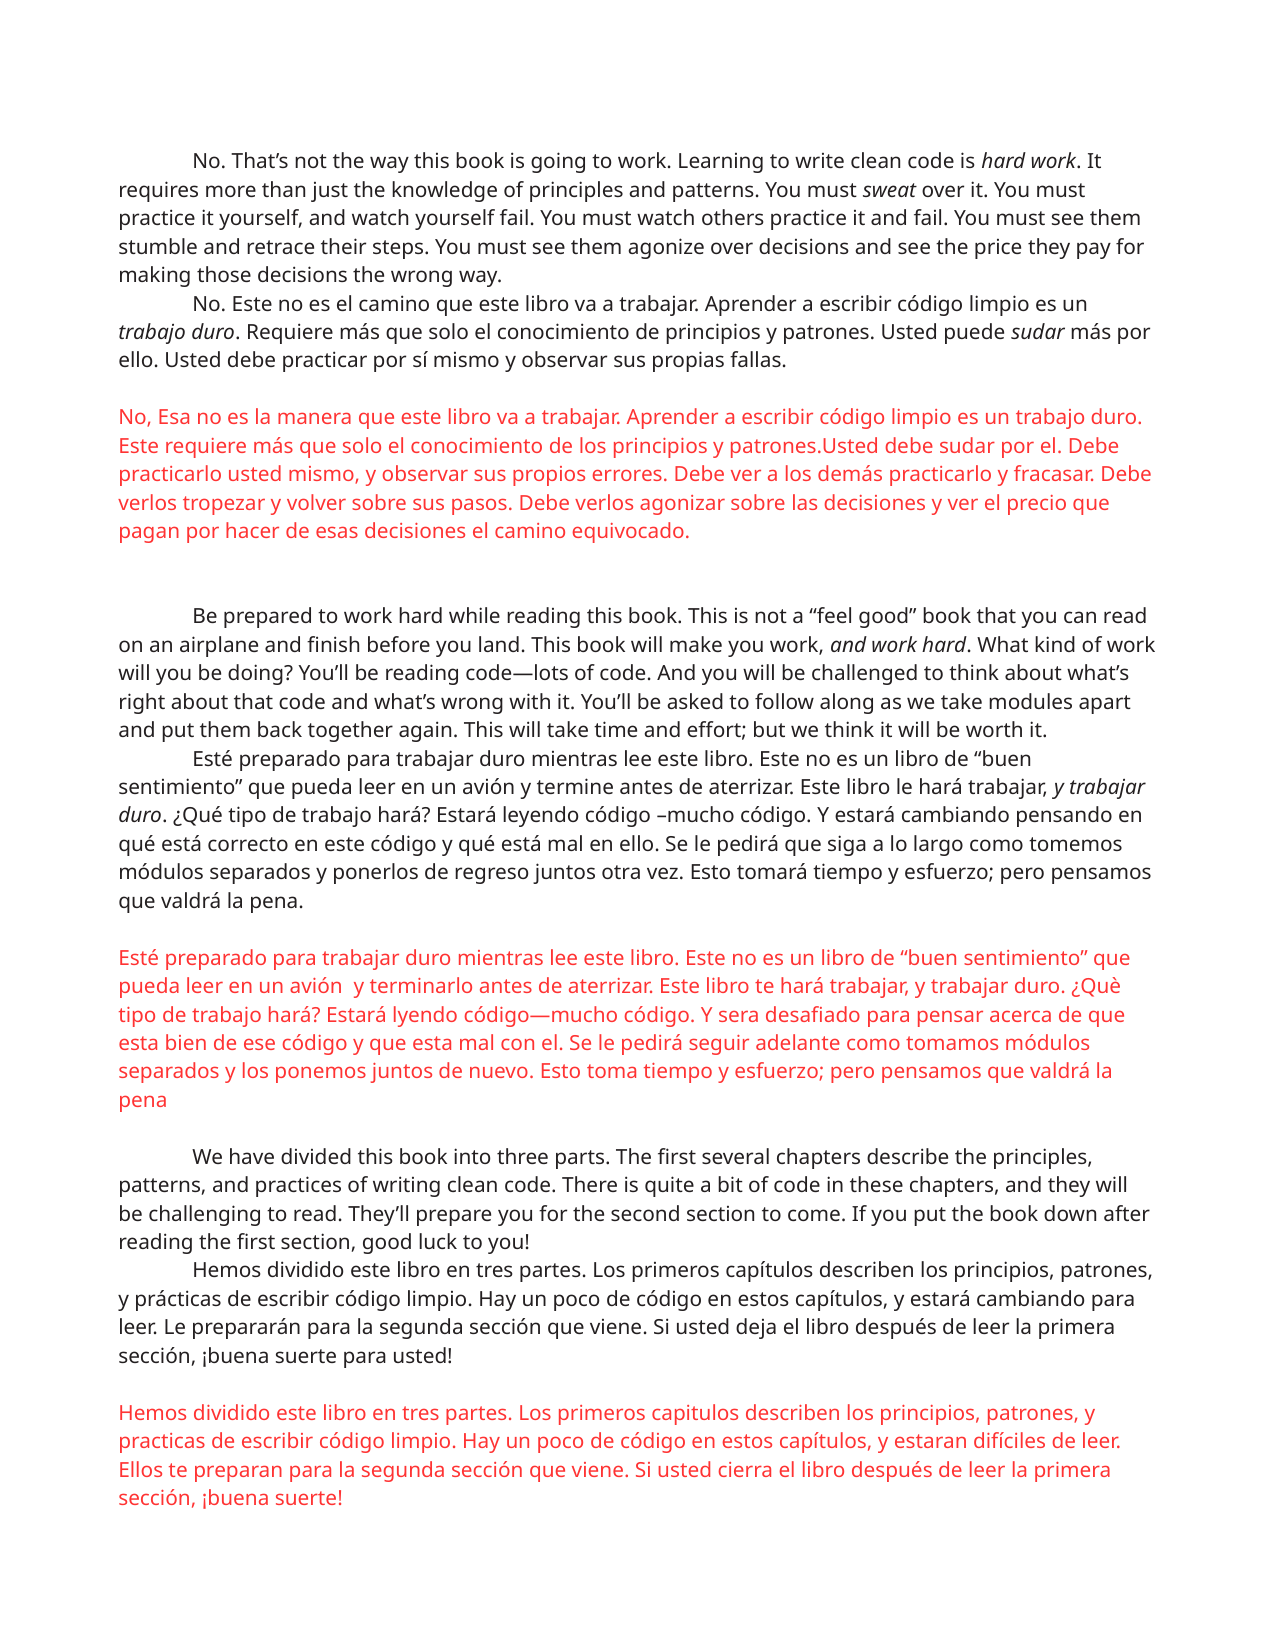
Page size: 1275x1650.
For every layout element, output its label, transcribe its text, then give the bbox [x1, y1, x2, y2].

text Esté preparado para trabajar duro mientras lee este libro. Este no es un libro de “buen sentimiento” que pueda leer en un avión y termine antes de aterrizar. Este libro le hará trabajar, y trabajar duro. ¿Qué tipo de trabajo hará? Estará leyendo código –mucho código. Y estará cambiando pensando en qué está correcto en este código y qué está mal en ello. Se le pedirá que siga a lo largo como tomemos módulos separados y ponerlos de regreso juntos otra vez. Esto tomará tiempo y esfuerzo; pero pensamos que valdrá la pena. [118, 744, 1157, 914]
text We have divided this book into three parts. The first several chapters describe the principles, patterns, and practices of writing clean code. There is quite a bit of code in these chapters, and they will be challenging to read. They’ll prepare you for the second section to come. If you put the book down after reading the first section, good luck to you! [118, 1142, 1157, 1256]
text Hemos dividido este libro en tres partes. Los primeros capitulos describen los principios, patrones, y practicas de escribir código limpio. Hay un poco de código en estos capítulos, y estaran difíciles de leer. Ellos te preparan para la segunda sección que viene. Si usted cierra el libro después de leer la primera sección, ¡buena suerte! [118, 1398, 1157, 1512]
text No, Esa no es la manera que este libro va a trabajar. Aprender a escribir código limpio es un trabajo duro. Este requiere más que solo el conocimiento de los principios y patrones.Usted debe sudar por el. Debe practicarlo usted mismo, y observar sus propios errores. Debe ver a los demás practicarlo y fracasar. Debe verlos tropezar y volver sobre sus pasos. Debe verlos agonizar sobre las decisiones y ver el precio que pagan por hacer de esas decisiones el camino equivocado. [118, 402, 1157, 545]
text Hemos dividido este libro en tres partes. Los primeros capítulos describen los principios, patrones, y prácticas de escribir código limpio. Hay un poco de código en estos capítulos, y estará cambiando para leer. Le prepararán para la segunda sección que viene. Si usted deja el libro después de leer la primera sección, ¡buena suerte para usted! [118, 1256, 1157, 1369]
text Be prepared to work hard while reading this book. This is not a “feel good” book that you can read on an airplane and finish before you land. This book will make you work, and work hard. What kind of work will you be doing? You’ll be reading code—lots of code. And you will be challenged to think about what’s right about that code and what’s wrong with it. You’ll be asked to follow along as we take modules apart and put them back together again. This will take time and effort; but we think it will be worth it. [118, 602, 1157, 744]
text Esté preparado para trabajar duro mientras lee este libro. Este no es un libro de “buen sentimiento” que pueda leer en un avión y terminarlo antes de aterrizar. Este libro te hará trabajar, y trabajar duro. ¿Què tipo de trabajo hará? Estará lyendo código—mucho código. Y sera desafiado para pensar acerca de que esta bien de ese código y que esta mal con el. Se le pedirá seguir adelante como tomamos módulos separados y los ponemos juntos de nuevo. Esto toma tiempo y esfuerzo; pero pensamos que valdrá la pena [118, 943, 1157, 1113]
text No. That’s not the way this book is going to work. Learning to write clean code is hard work. It requires more than just the knowledge of principles and patterns. You must sweat over it. You must practice it yourself, and watch yourself fail. You must watch others practice it and fail. You must see them stumble and retrace their steps. You must see them agonize over decisions and see the price they pay for making those decisions the wrong way. [118, 147, 1157, 289]
text No. Este no es el camino que este libro va a trabajar. Aprender a escribir código limpio es un trabajo duro. Requiere más que solo el conocimiento de principios y patrones. Usted puede sudar más por ello. Usted debe practicar por sí mismo y observar sus propias fallas. [118, 289, 1157, 374]
